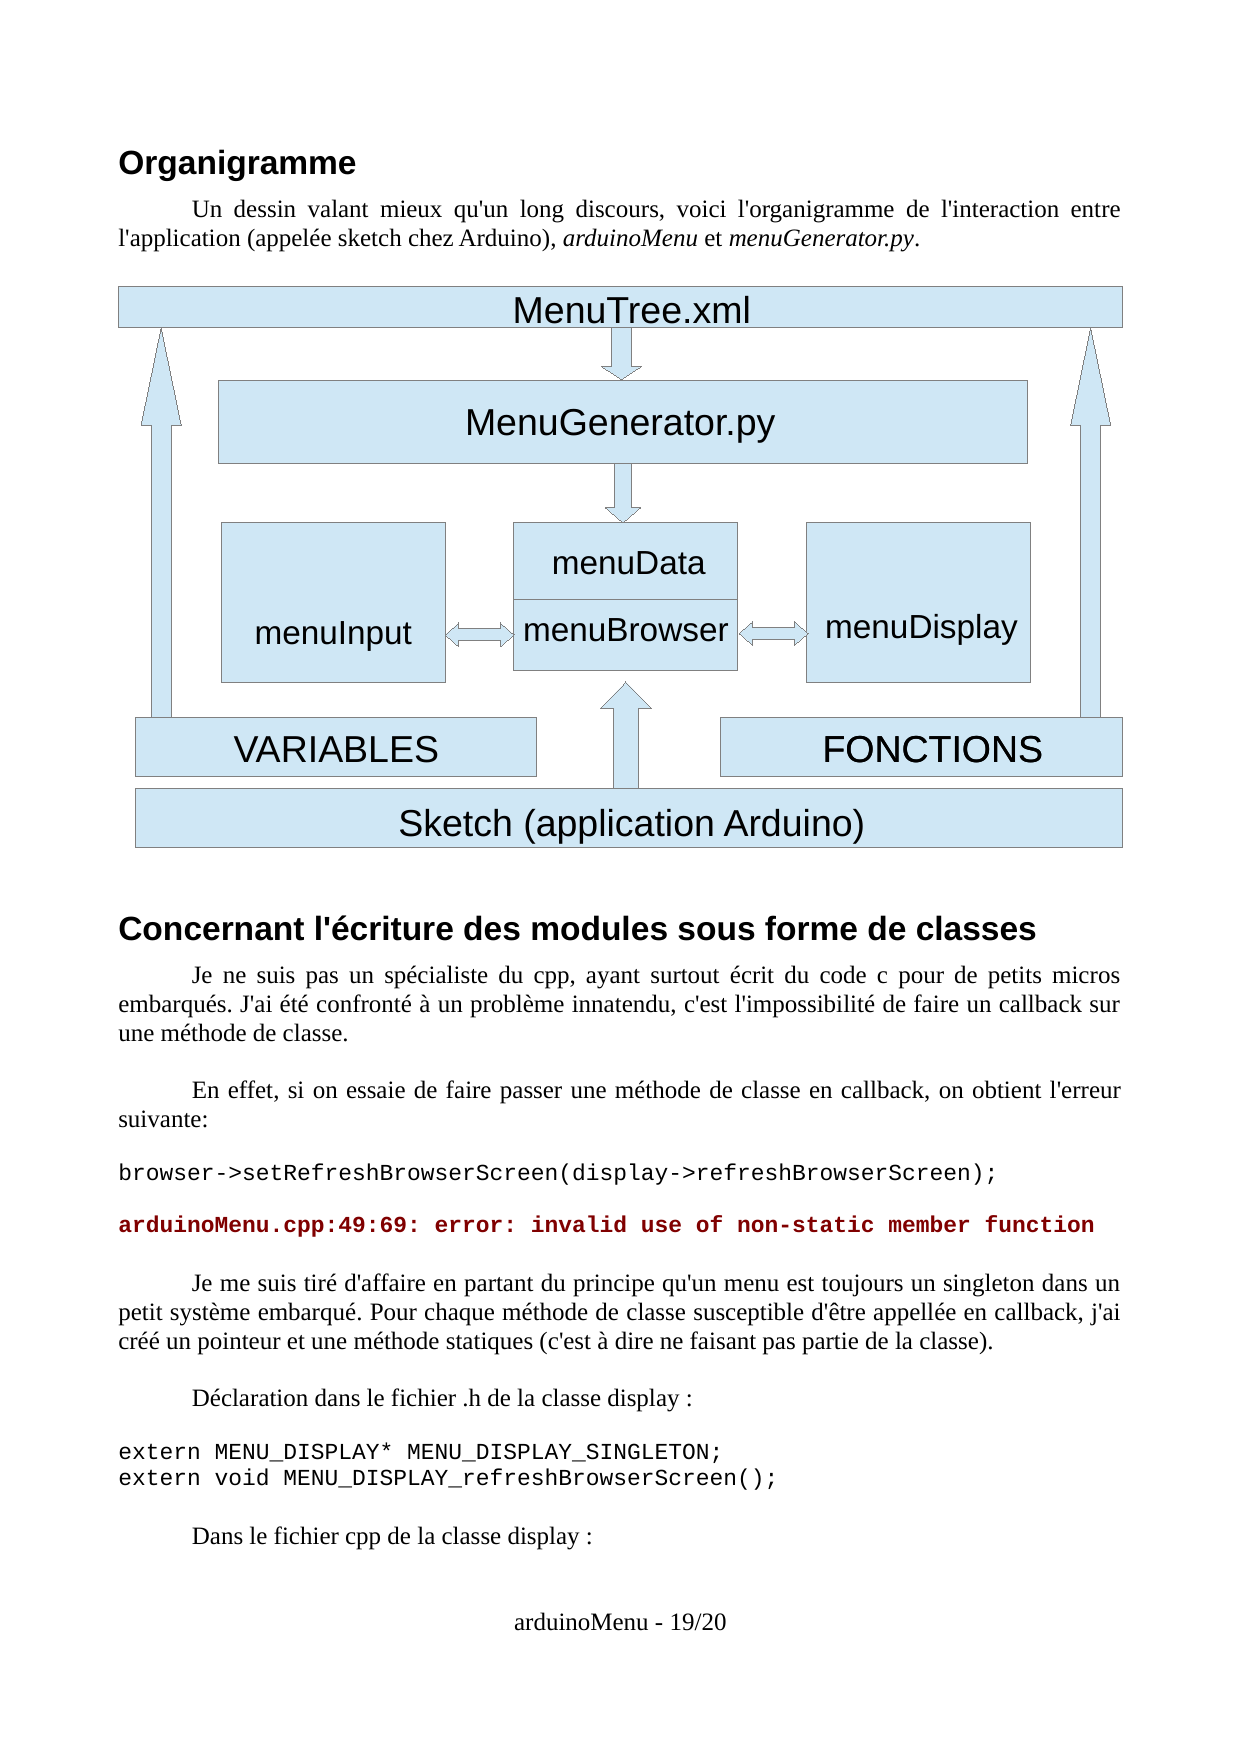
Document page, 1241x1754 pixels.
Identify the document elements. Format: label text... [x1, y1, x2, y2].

text Je ne suis pas un spécialiste du cpp, ayant surtout écrit du code c pour de petits micros embarqués. J'ai été confronté à un problème innatendu, c'est l'impossibilité de faire un callback sur une méthode de classe. [118, 960, 1122, 1047]
text Je me suis tiré d'affaire en partant du principe qu'un menu est toujours un singleton dans un petit système embarqué. Pour chaque méthode de classe susceptible d'être appellée en callback, j'ai créé un pointeur et une méthode statiques (c'est à dire ne faisant pas partie de la classe). [118, 1268, 1122, 1354]
text extern void MENU_DISPLAY_refreshBrowserScreen(); [118, 1467, 1122, 1493]
text Un dessin valant mieux qu'un long discours, voici l'organigramme de l'interaction entre l'application (appelée sketch chez Arduino), arduinoMenu et menuGenerator.py. [118, 194, 1122, 252]
text Dans le fichier cpp de la classe display : [118, 1521, 1122, 1550]
text Déclaration dans le fichier .h de la classe display : [118, 1383, 1122, 1412]
text browser->setRefreshBrowserScreen(display->refreshBrowserScreen); [118, 1162, 1122, 1188]
text En effet, si on essaie de faire passer une méthode de classe en callback, on obtient l'erreur suivante: [118, 1075, 1122, 1133]
subtitle Concernant l'écriture des modules sous forme de classes [118, 909, 1122, 948]
subtitle Organigramme [118, 143, 1122, 182]
text extern MENU_DISPLAY* MENU_DISPLAY_SINGLETON; [118, 1441, 1122, 1467]
text arduinoMenu.cpp:49:69: error: invalid use of non-static member function [118, 1213, 1122, 1239]
